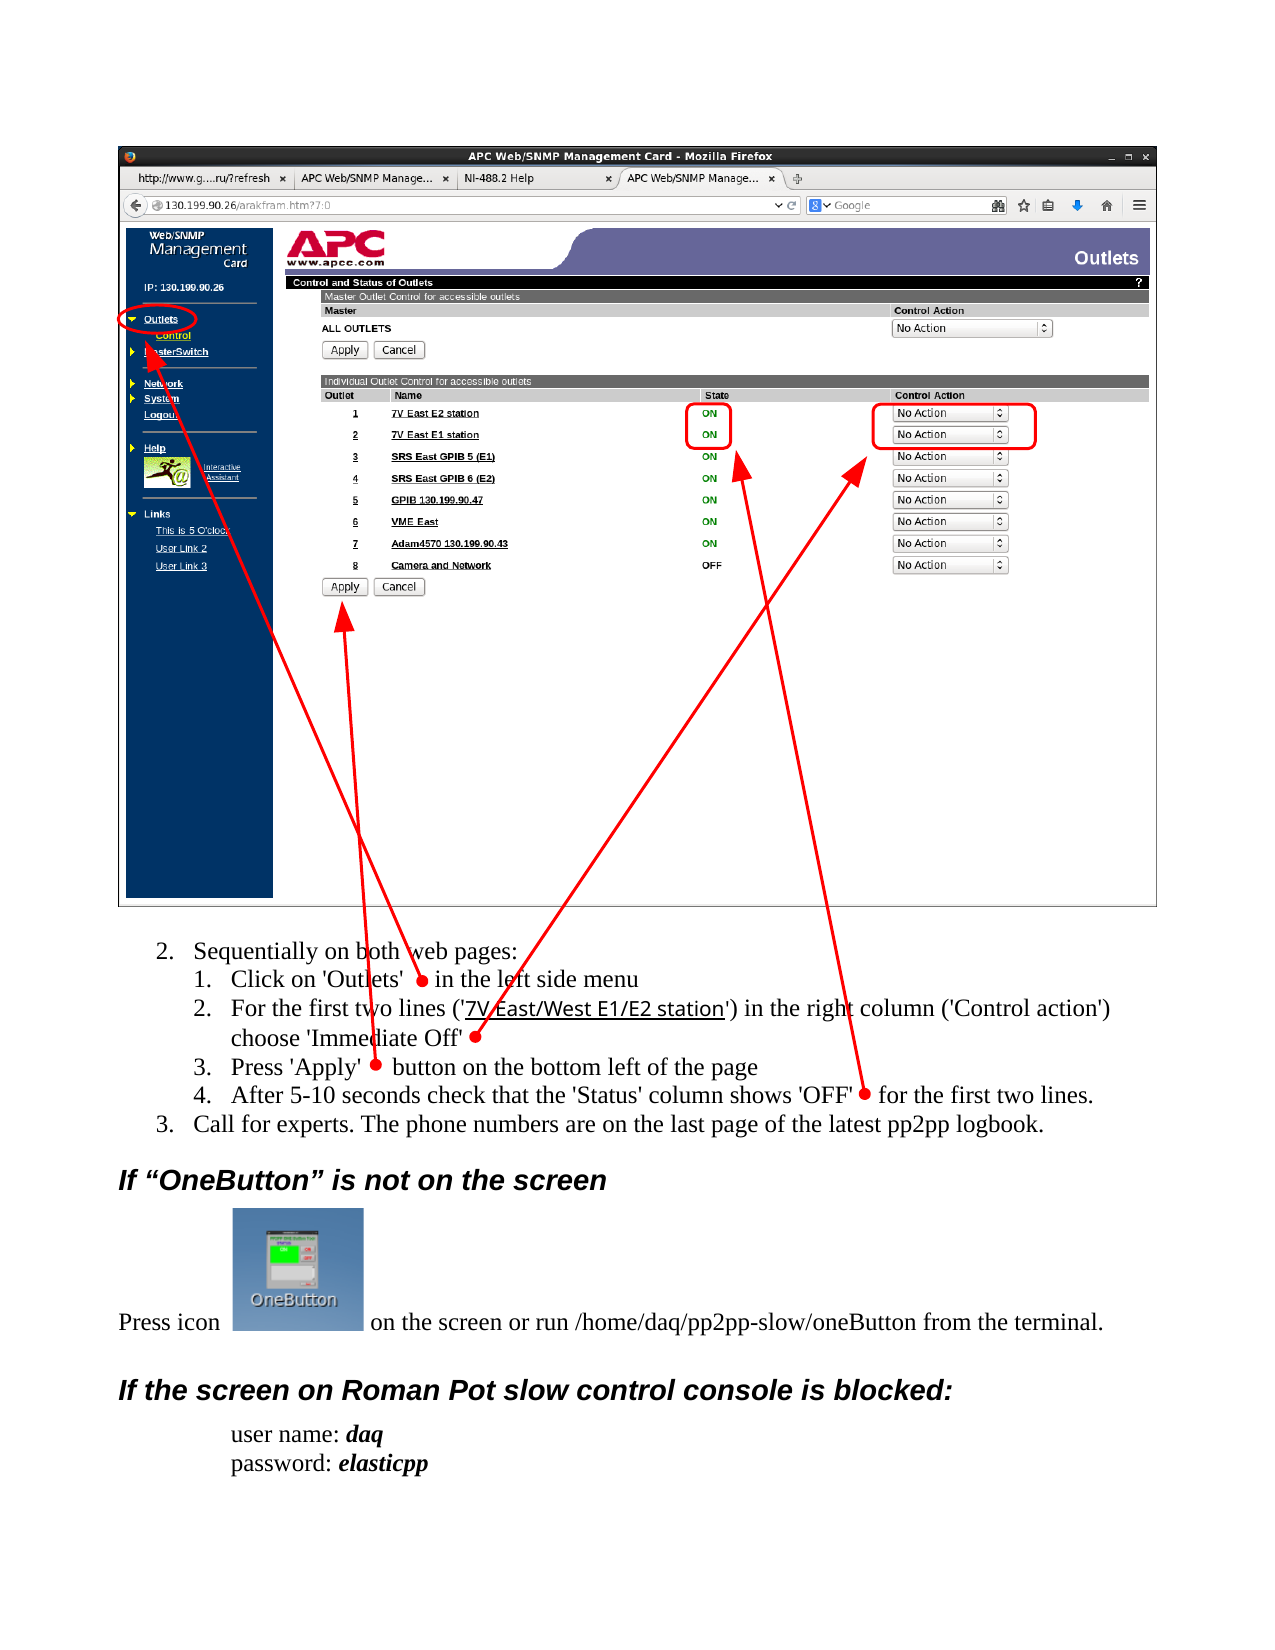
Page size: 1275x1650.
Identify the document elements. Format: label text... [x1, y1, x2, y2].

list Click on 'Outlets' in the left side menu [371, 964, 521, 993]
list Call for experts. The phone numbers are on the last page of the latest pp2pp logbook. [156, 1109, 1157, 1138]
subtitle If the screen on Roman Pot slow control console is blocked: [118, 1373, 1157, 1407]
list Sequentially on both web pages: [369, 936, 412, 964]
list Sequentially on both web pages: [156, 936, 366, 964]
list Click on 'Outlets' in the left side menu [841, 964, 1157, 993]
list For the first two lines ('7V East/West E1/E2 station') in the right column ('Control action') choose 'Immediate Off' [847, 993, 1157, 1052]
picture [232, 1208, 364, 1331]
list password: elasticpp [193, 1448, 1157, 1477]
picture [362, 848, 388, 907]
subtitle If “OneButton” is not on the screen [118, 1163, 1157, 1196]
list Press 'Apply' button on the bottom left of the page [193, 1052, 860, 1080]
list For the first two lines ('7V East/West E1/E2 station') in the right column ('Control action') choose 'Immediate Off' [193, 993, 373, 1052]
list [859, 1052, 1157, 1080]
list Sequentially on both web pages: [527, 936, 837, 964]
text Press icon on the screen or run /home/daq/pp2pp-slow/oneButton from the terminal. [118, 1209, 1157, 1336]
list Sequentially on both web pages: [405, 936, 540, 964]
list Click on 'Outlets' in the left side menu [508, 964, 842, 993]
picture [118, 146, 1157, 907]
list After 5-10 seconds check that the 'Status' column shows 'OFF' for the first two lines. [193, 1080, 1157, 1109]
list user name: daq [193, 1419, 1157, 1448]
picture [121, 307, 194, 331]
list Sequentially on both web pages: [835, 936, 1157, 964]
list Click on 'Outlets' in the left side menu [193, 964, 368, 993]
picture [566, 611, 825, 907]
list For the first two lines ('7V East/West E1/E2 station') in the right column ('Control action') choose 'Immediate Off' [373, 993, 854, 1052]
